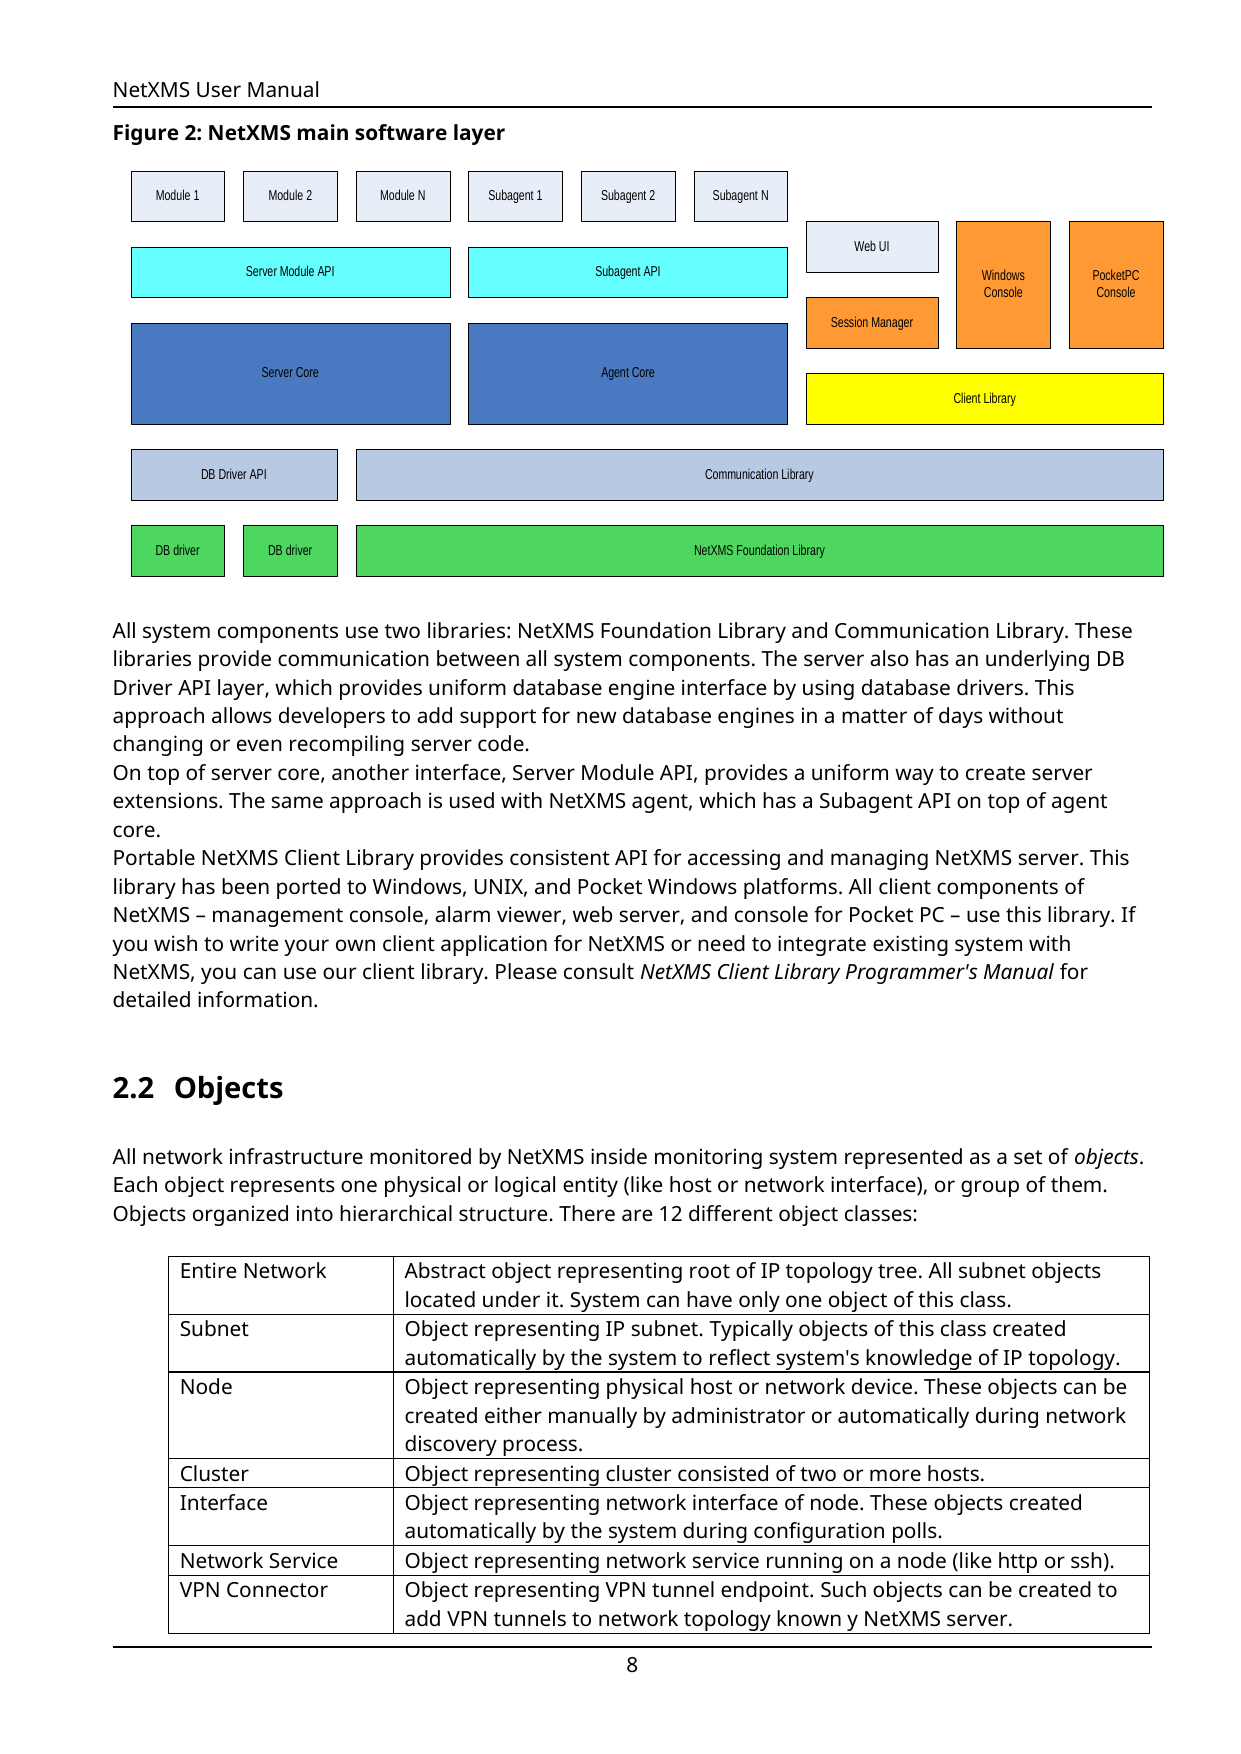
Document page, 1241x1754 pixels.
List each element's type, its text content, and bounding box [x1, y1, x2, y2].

table_cell Object representing network interface of node. These objects created automatically by the system during configuration polls. [394, 1488, 1149, 1545]
table_cell Object representing network service running on a node (like http or ssh). [394, 1546, 1149, 1574]
table_header Abstract object representing root of IP topology tree. All subnet objects located under it. System can have only one object of this class. [394, 1257, 1149, 1313]
table_cell Object representing VPN tunnel endpoint. Such objects can be created to add VPN tunnels to network topology known y NetXMS server. [394, 1576, 1149, 1632]
table_cell Object representing physical host or network device. These objects can be created either manually by administrator or automatically during network discovery process. [394, 1373, 1149, 1458]
text On top of server core, another interface, Server Module API, provides a uniform way to create server extensions. The same approach is used with NetXMS agent, which has a Subagent API on top of agent core. [112, 758, 1152, 843]
text Portable NetXMS Client Library provides consistent API for accessing and managing NetXMS server. This library has been ported to Windows, UNIX, and Pocket Windows platforms. All client components of NetXMS – management console, alarm viewer, web server, and console for Pocket PC – use this library. If you wish to write your own client application for NetXMS or need to integrate existing system with NetXMS, you can use our client library. Please consult NetXMS Client Library Programmer's Manual for detailed information. [112, 843, 1152, 1014]
text All network infrastructure monitored by NetXMS inside monitoring system represented as a set of objects. Each object represents one physical or logical entity (like host or network interface), or group of them. Objects organized into hierarchical structure. There are 12 different object classes: [112, 1142, 1152, 1227]
table_cell Cluster [169, 1459, 393, 1487]
table_cell Object representing IP subnet. Typically objects of this class created automatically by the system to reflect system's knowledge of IP topology. [394, 1315, 1149, 1371]
text All system components use two libraries: NetXMS Foundation Library and Communication Library. These libraries provide communication between all system components. The server also has an underlying DB Driver API layer, which provides uniform database engine interface by using database drivers. This approach allows developers to add support for new database engines in a matter of days without changing or even recompiling server code. [112, 616, 1152, 758]
table_header Entire Network [169, 1257, 393, 1313]
table_cell Subnet [169, 1315, 393, 1371]
subtitle Objects [112, 1067, 1152, 1107]
text Figure 2: NetXMS main software layer [112, 118, 1152, 147]
table_cell Interface [169, 1488, 393, 1545]
table_cell Network Service [169, 1546, 393, 1574]
table_cell VPN Connector [169, 1576, 393, 1632]
table_cell Object representing cluster consisted of two or more hosts. [394, 1459, 1149, 1487]
table_cell Node [169, 1373, 393, 1458]
